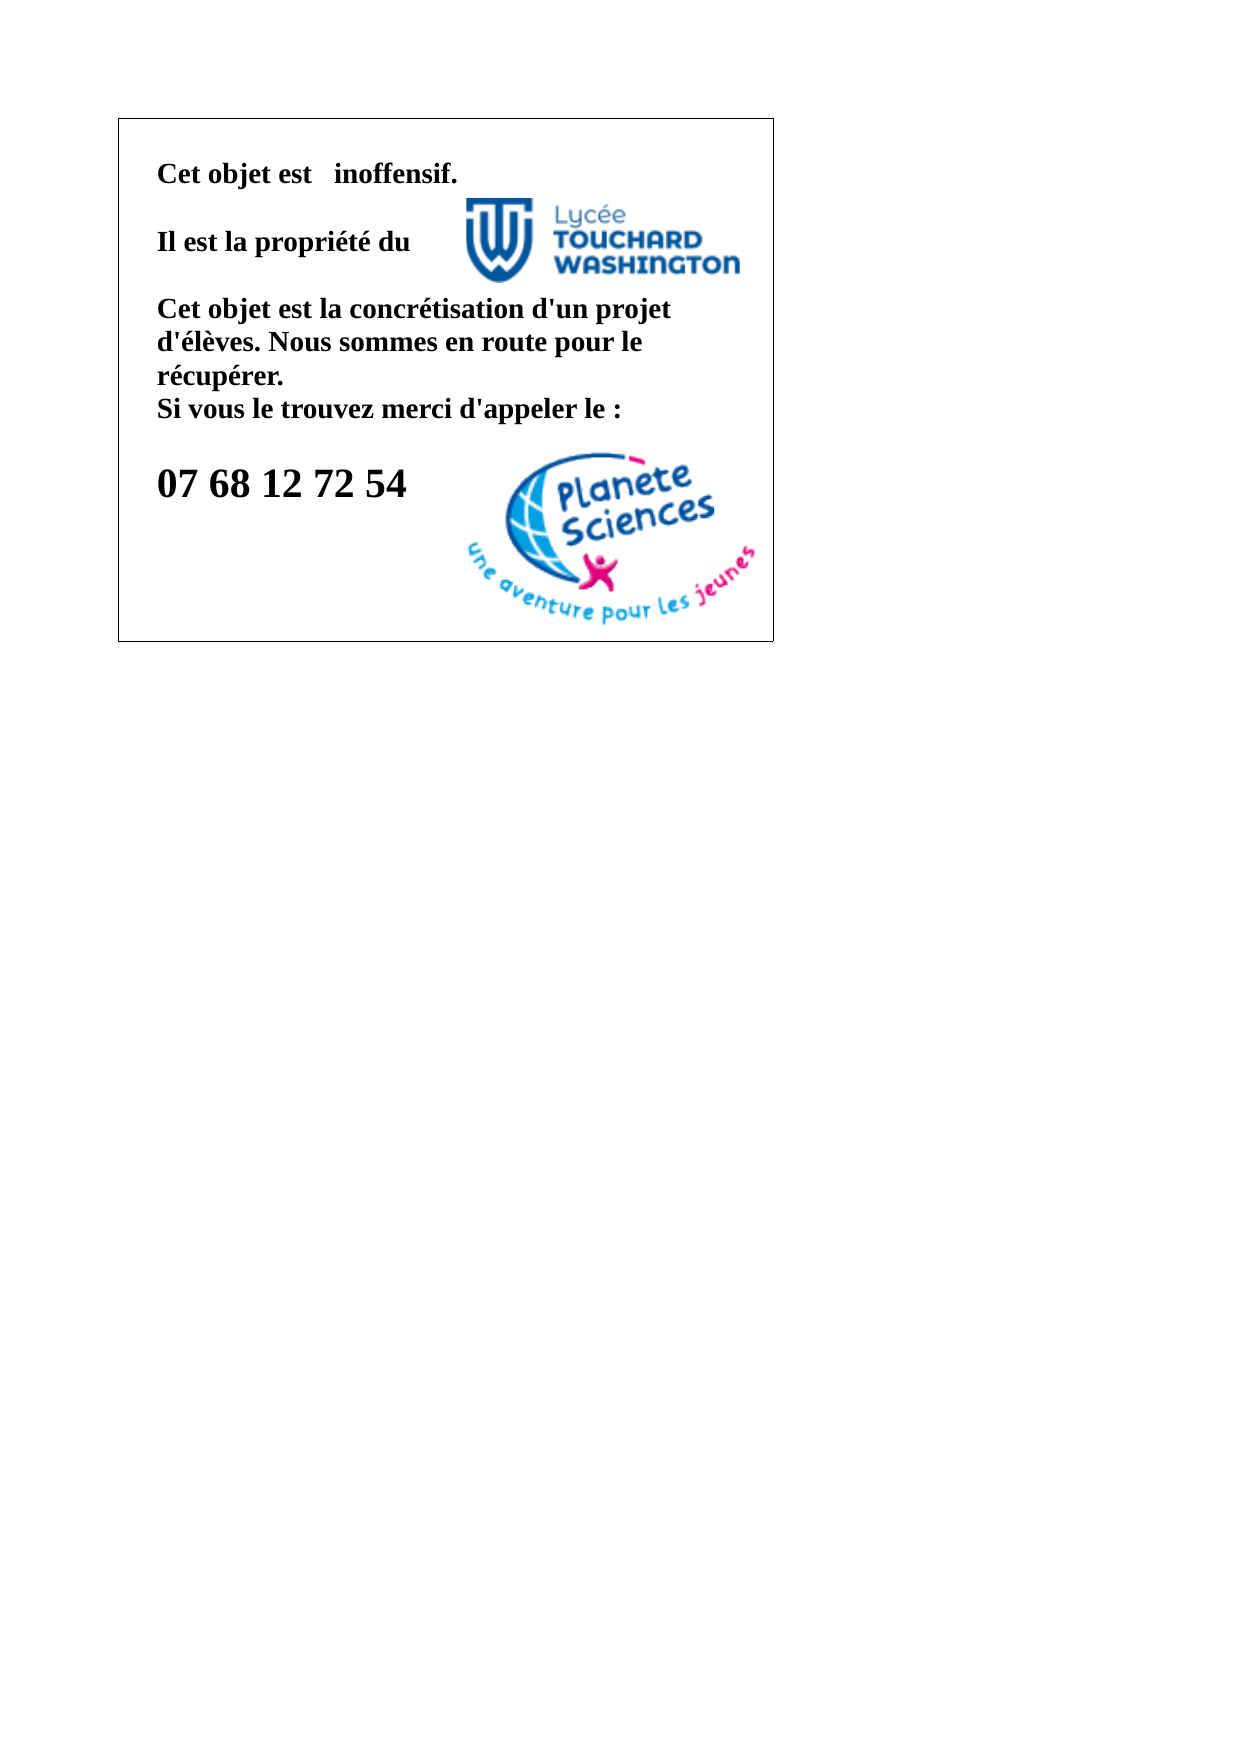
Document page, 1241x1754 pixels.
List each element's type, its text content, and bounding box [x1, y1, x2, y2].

text 07 68 12 72 54 [119, 420, 773, 506]
text Cet objet est inoffensif. [119, 119, 773, 185]
picture [466, 198, 740, 283]
picture [466, 450, 759, 628]
text Il est la propriété du [119, 185, 773, 252]
text Si vous le trouvez merci d'appeler le : [119, 353, 773, 420]
text Cet objet est la concrétisation d'un projet d'élèves. Nous sommes en route pour le récupérer. [119, 252, 773, 353]
